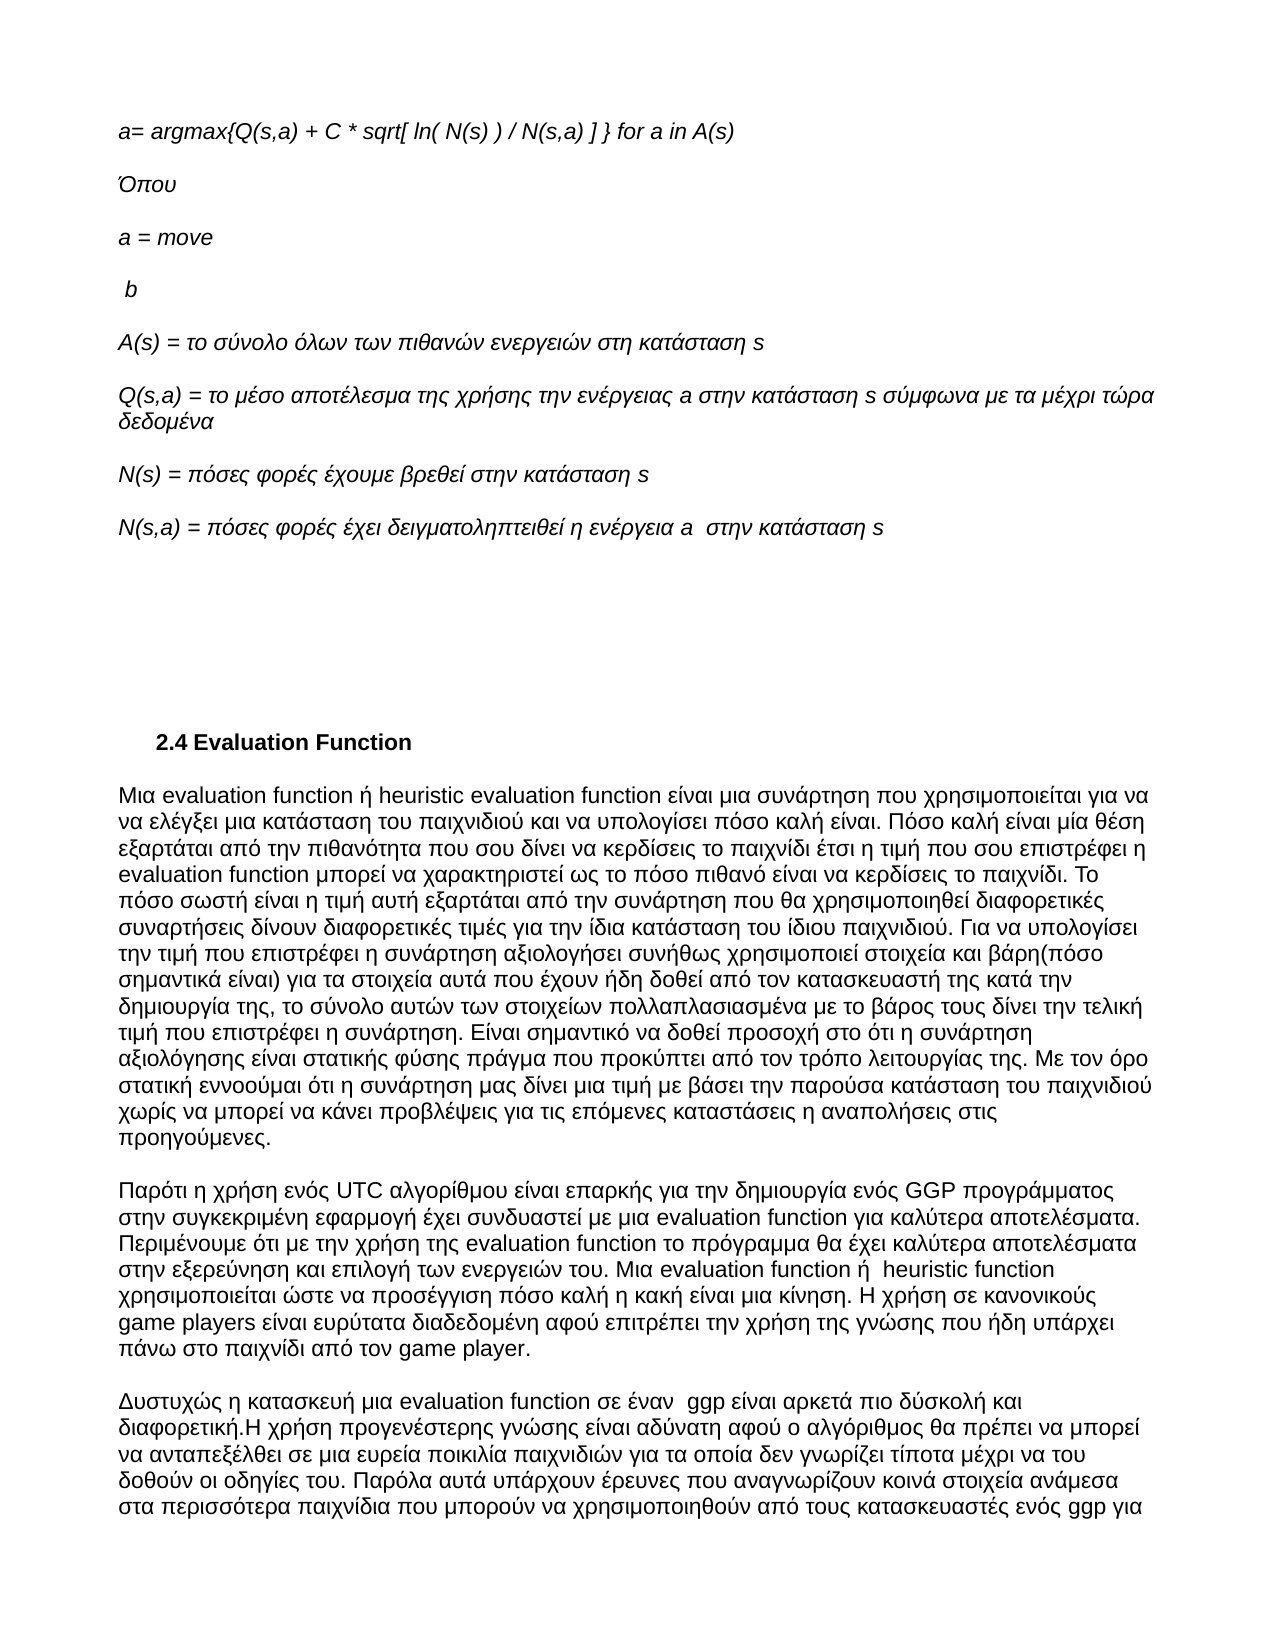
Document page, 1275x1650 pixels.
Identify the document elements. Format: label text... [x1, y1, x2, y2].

text Q(s,a) = το μέσο αποτέλεσμα της χρήσης την ενέργειας a στην κατάσταση s σύμφωνα με τα μέχρι τώρα δεδομένα [118, 382, 1157, 434]
text A(s) = το σύνολο όλων των πιθανών ενεργειών στη κατάσταση s [118, 329, 1157, 355]
list Evaluation Function [156, 729, 1157, 755]
text Μια evaluation function ή heuristic evaluation function είναι μια συνάρτηση που χρησιμοποιείται για να να ελέγξει μια κατάσταση του παιχνιδιού και να υπολογίσει πόσο καλή είναι. Πόσο καλή είναι μία θέση εξαρτάται από την πιθανότητα που σου δίνει να κερδίσεις το παιχνίδι έτσι η τιμή που σου επιστρέφει η evaluation function μπορεί να χαρακτηριστεί ως το πόσο πιθανό είναι να κερδίσεις το παιχνίδι. Το πόσο σωστή είναι η τιμή αυτή εξαρτάται από την συνάρτηση που θα χρησιμοποιηθεί διαφορετικές συναρτήσεις δίνουν διαφορετικές τιμές για την ίδια κατάσταση του ίδιου παιχνιδιού. Για να υπολογίσει την τιμή που επιστρέφει η συνάρτηση αξιολογήσει συνήθως χρησιμοποιεί στοιχεία και βάρη(πόσο σημαντικά είναι) για τα στοιχεία αυτά που έχουν ήδη δοθεί από τον κατασκευαστή της κατά την δημιουργία της, το σύνολο αυτών των στοιχείων πολλαπλασιασμένα με το βάρος τους δίνει την τελική τιμή που επιστρέφει η συνάρτηση. Είναι σημαντικό να δοθεί προσοχή στο ότι η συνάρτηση αξιολόγησης είναι στατικής φύσης πράγμα που προκύπτει από τον τρόπο λειτουργίας της. Με τον όρο στατική εννοούμαι ότι η συνάρτηση μας δίνει μια τιμή με βάσει την παρούσα κατάσταση του παιχνιδιού χωρίς να μπορεί να κάνει προβλέψεις για τις επόμενες καταστάσεις η αναπολήσεις στις προηγούμενες. [118, 782, 1157, 1151]
text a= argmax{Q(s,a) + C * sqrt[ ln( N(s) ) / N(s,a) ] } for a in A(s) [118, 118, 1157, 144]
text Παρότι η χρήση ενός UTC αλγορίθμου είναι επαρκής για την δημιουργία ενός GGP προγράμματος στην συγκεκριμένη εφαρμογή έχει συνδυαστεί με μια evaluation function για καλύτερα αποτελέσματα. Περιμένουμε ότι με την χρήση της evaluation function το πρόγραμμα θα έχει καλύτερα αποτελέσματα στην εξερεύνηση και επιλογή των ενεργειών του. Μια evaluation function ή heuristic function χρησιμοποιείται ώστε να προσέγγιση πόσο καλή η κακή είναι μια κίνηση. Η χρήση σε κανονικούς game players είναι ευρύτατα διαδεδομένη αφού επιτρέπει την χρήση της γνώσης που ήδη υπάρχει πάνω στο παιχνίδι από τον game player. [118, 1177, 1157, 1362]
text a = move [118, 223, 1157, 250]
text N(s,a) = πόσες φορές έχει δειγματοληπτειθεί η ενέργεια a στην κατάσταση s [118, 513, 1157, 540]
text N(s) = πόσες φορές έχουμε βρεθεί στην κατάσταση s [118, 461, 1157, 487]
text b [118, 276, 1157, 303]
text Δυστυχώς η κατασκευή μια evaluation function σε έναν ggp είναι αρκετά πιο δύσκολή και διαφορετική.Η χρήση προγενέστερης γνώσης είναι αδύνατη αφού ο αλγόριθμος θα πρέπει να μπορεί να ανταπεξέλθει σε μια ευρεία ποικιλία παιχνιδιών για τα οποία δεν γνωρίζει τίποτα μέχρι να του δοθούν οι οδηγίες του. Παρόλα αυτά υπάρχουν έρευνες που αναγνωρίζουν κοινά στοιχεία ανάμεσα στα περισσότερα παιχνίδια που μπορούν να χρησιμοποιηθούν από τους κατασκευαστές ενός ggp για [118, 1388, 1157, 1520]
text Όπου [118, 171, 1157, 197]
